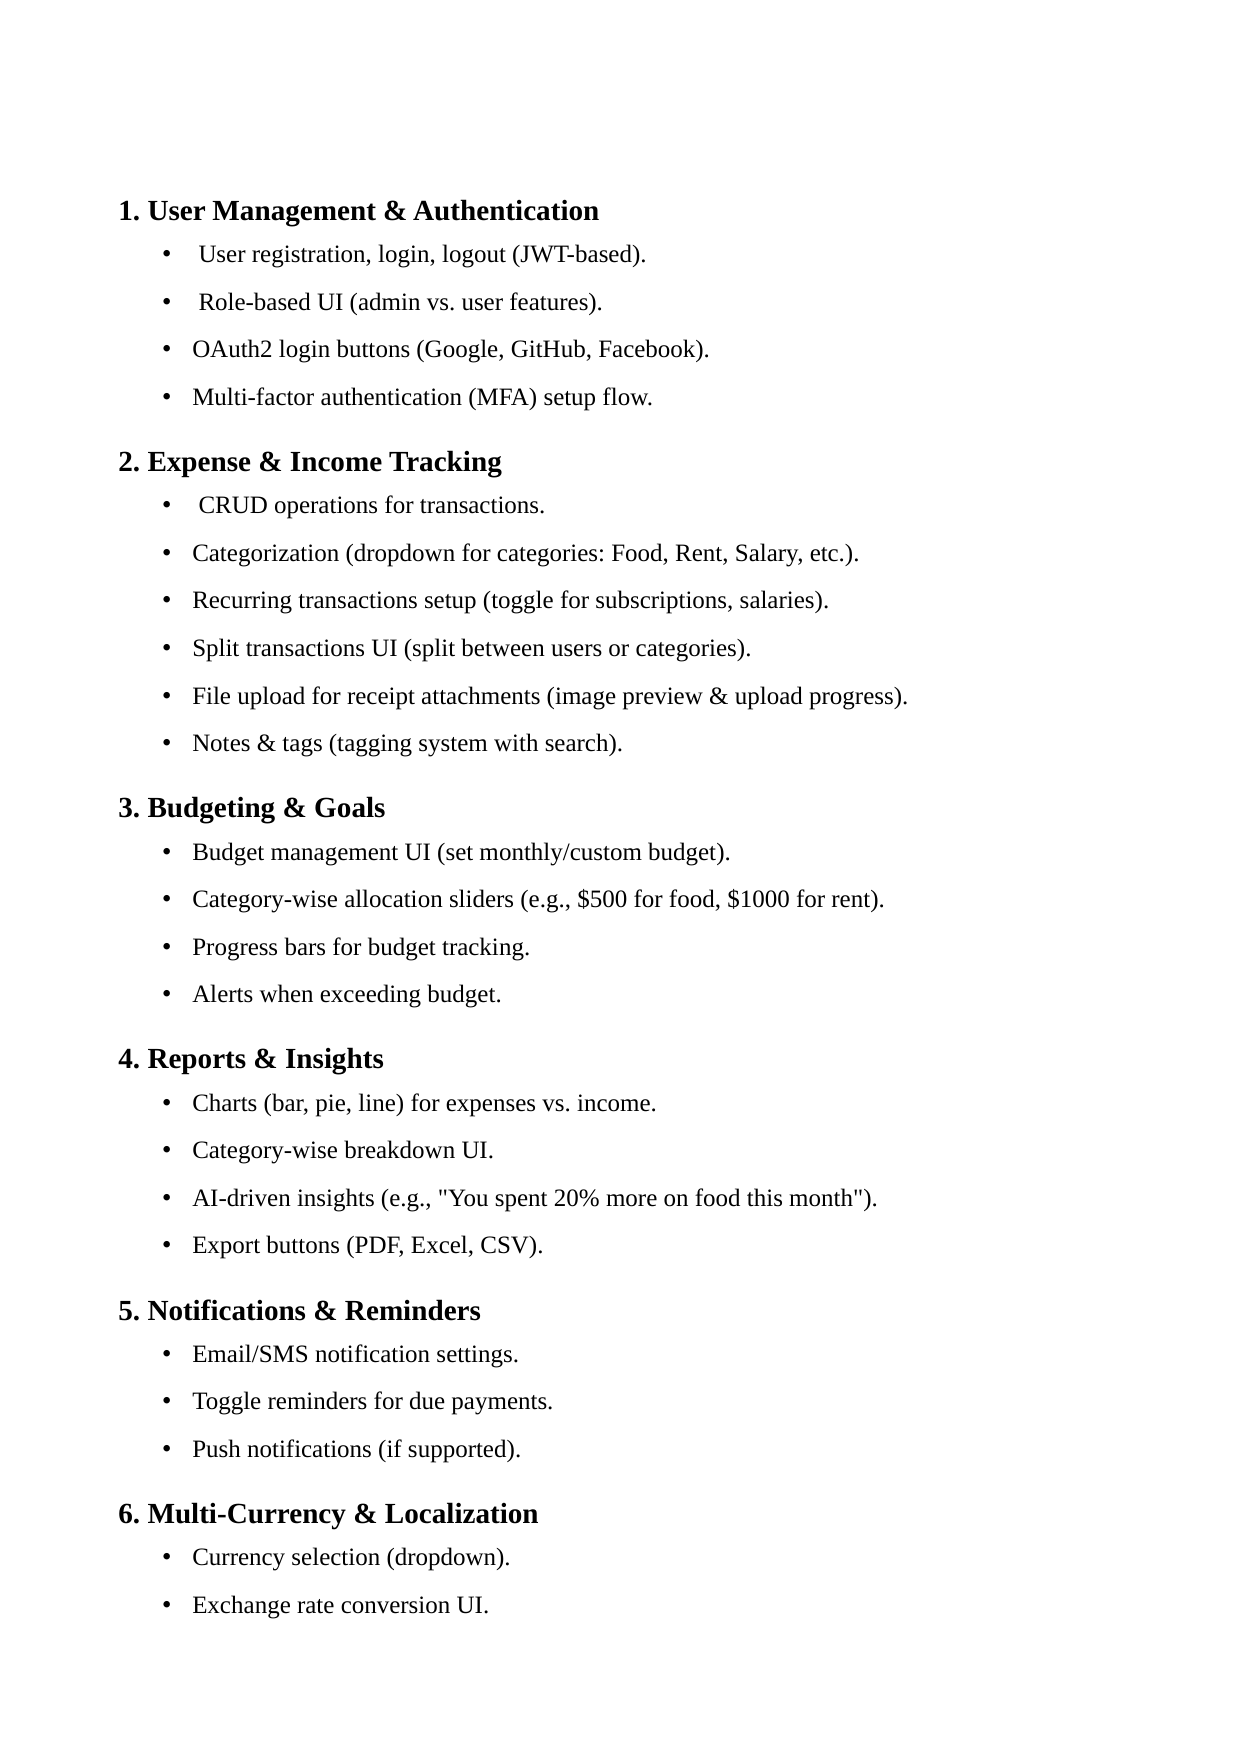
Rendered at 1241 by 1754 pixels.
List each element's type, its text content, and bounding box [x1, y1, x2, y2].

list Progress bars for budget tracking. [162, 932, 1122, 961]
list Multi-factor authentication (MFA) setup flow. [162, 382, 1122, 411]
list AI-driven insights (e.g., "You spent 20% more on food this month"). [162, 1183, 1122, 1212]
list Categorization (dropdown for categories: Food, Rent, Salary, etc.). [162, 538, 1122, 567]
list Split transactions UI (split between users or categories). [162, 633, 1122, 662]
list Toggle reminders for due payments. [162, 1386, 1122, 1415]
subtitle 6. Multi-Currency & Localization [118, 1496, 1122, 1530]
subtitle 3. Budgeting & Goals [118, 791, 1122, 824]
list Email/SMS notification settings. [162, 1339, 1122, 1367]
subtitle 4. Reports & Insights [118, 1042, 1122, 1075]
subtitle 1. User Management & Authentication [118, 193, 1122, 227]
list Recurring transactions setup (toggle for subscriptions, salaries). [162, 586, 1122, 614]
list Currency selection (dropdown). [162, 1542, 1122, 1571]
subtitle 2. Expense & Income Tracking [118, 444, 1122, 478]
list File upload for receipt attachments (image preview & upload progress). [162, 681, 1122, 709]
list OAuth2 login buttons (Google, GitHub, Facebook). [162, 334, 1122, 363]
list Exchange rate conversion UI. [162, 1590, 1122, 1618]
list Charts (bar, pie, line) for expenses vs. income. [162, 1088, 1122, 1116]
list Role-based UI (admin vs. user features). [162, 287, 1122, 316]
list Budget management UI (set monthly/custom budget). [162, 837, 1122, 865]
list Alerts when exceeding budget. [162, 979, 1122, 1008]
list Category-wise breakdown UI. [162, 1135, 1122, 1164]
list CRUD operations for transactions. [162, 490, 1122, 519]
list Export buttons (PDF, Excel, CSV). [162, 1231, 1122, 1259]
list Notes & tags (tagging system with search). [162, 728, 1122, 757]
list Push notifications (if supported). [162, 1434, 1122, 1463]
list Category-wise allocation sliders (e.g., $500 for food, $1000 for rent). [162, 884, 1122, 913]
list User registration, login, logout (JWT-based). [162, 239, 1122, 268]
subtitle 5. Notifications & Reminders [118, 1293, 1122, 1326]
